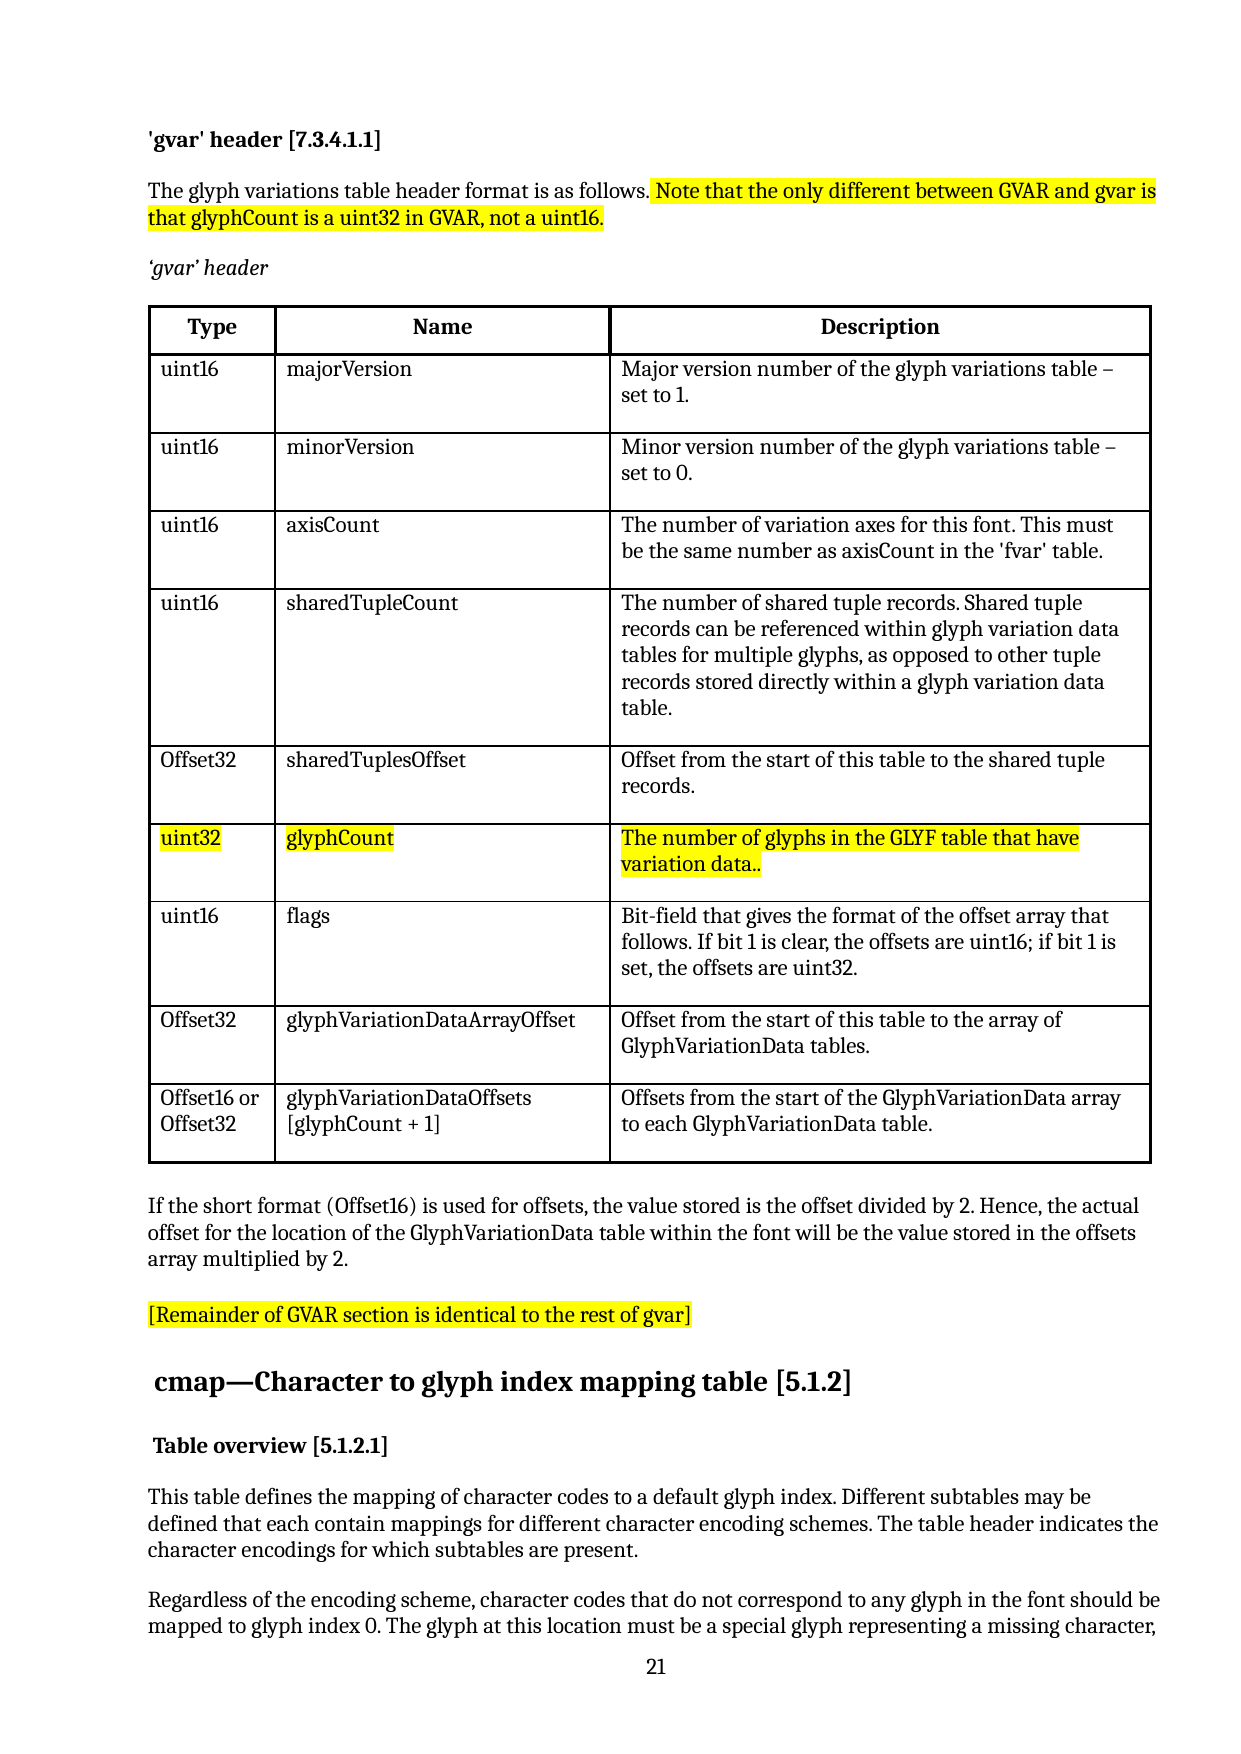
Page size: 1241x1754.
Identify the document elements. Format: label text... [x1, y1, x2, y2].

text ‘gvar’ header [148, 254, 1163, 281]
table_cell flags [276, 902, 609, 1005]
table_cell uint16 [151, 590, 274, 745]
table_cell uint16 [151, 512, 274, 588]
table_cell axisCount [276, 512, 609, 588]
table_cell Offset16 or Offset32 [151, 1085, 274, 1161]
table_cell glyphVariationDataArrayOffset [276, 1007, 609, 1083]
table_cell The number of shared tuple records. Shared tuple records can be referenced within glyph variation data tables for multiple glyphs, as opposed to other tuple records stored directly within a glyph variation data table. [611, 590, 1149, 745]
table_cell uint16 [151, 356, 274, 432]
table_cell Offsets from the start of the GlyphVariationData array to each GlyphVariationData table. [611, 1085, 1149, 1161]
text If the short format (Offset16) is used for offsets, the value stored is the offset divided by 2. Hence, the actual offset for the location of the GlyphVariationData table within the font will be the value stored in the offsets array multiplied by 2. [148, 1193, 1163, 1272]
table_header Name [277, 308, 608, 353]
table_cell Offset from the start of this table to the array of GlyphVariationData tables. [611, 1007, 1149, 1083]
text The glyph variations table header format is as follows. Note that the only different between GVAR and gvar is that glyphCount is a uint32 in GVAR, not a uint16. [148, 178, 1163, 231]
table_cell glyphCount [276, 825, 609, 901]
table_cell majorVersion [276, 356, 609, 432]
table_cell sharedTuplesOffset [276, 747, 609, 823]
table_cell uint16 [151, 434, 274, 510]
subtitle cmap—Character to glyph index mapping table [5.1.2] [148, 1365, 1163, 1398]
table_cell Offset32 [151, 747, 274, 823]
table_header Type [151, 308, 274, 353]
text This table defines the mapping of character codes to a default glyph index. Different subtables may be defined that each contain mappings for different character encoding schemes. The table header indicates the character encodings for which subtables are present. [148, 1484, 1163, 1563]
table_cell Minor version number of the glyph variations table – set to 0. [611, 434, 1149, 510]
table_cell Major version number of the glyph variations table – set to 1. [611, 356, 1149, 432]
table_cell The number of variation axes for this font. This must be the same number as axisCount in the 'fvar' table. [611, 512, 1149, 588]
table_cell Bit-field that gives the format of the offset array that follows. If bit 1 is clear, the offsets are uint16; if bit 1 is set, the offsets are uint32. [611, 902, 1149, 1005]
table_cell sharedTupleCount [276, 590, 609, 745]
subtitle Table overview [5.1.2.1] [148, 1433, 1163, 1459]
table_cell glyphVariationDataOffsets [glyphCount + 1] [276, 1085, 609, 1161]
text Regardless of the encoding scheme, character codes that do not correspond to any glyph in the font should be mapped to glyph index 0. The glyph at this location must be a special glyph representing a missing character, [148, 1587, 1163, 1639]
table_cell minorVersion [276, 434, 609, 510]
table_cell Offset32 [151, 1007, 274, 1083]
table_cell uint16 [151, 902, 274, 1005]
text [Remainder of GVAR section is identical to the rest of gvar] [148, 1301, 1163, 1328]
subtitle 'gvar' header [7.3.4.1.1] [148, 127, 1163, 153]
table_cell Offset from the start of this table to the shared tuple records. [611, 747, 1149, 823]
table_cell uint32 [151, 825, 274, 901]
table_header Description [612, 308, 1149, 353]
table_cell The number of glyphs in the GLYF table that have variation data.. [611, 825, 1149, 901]
